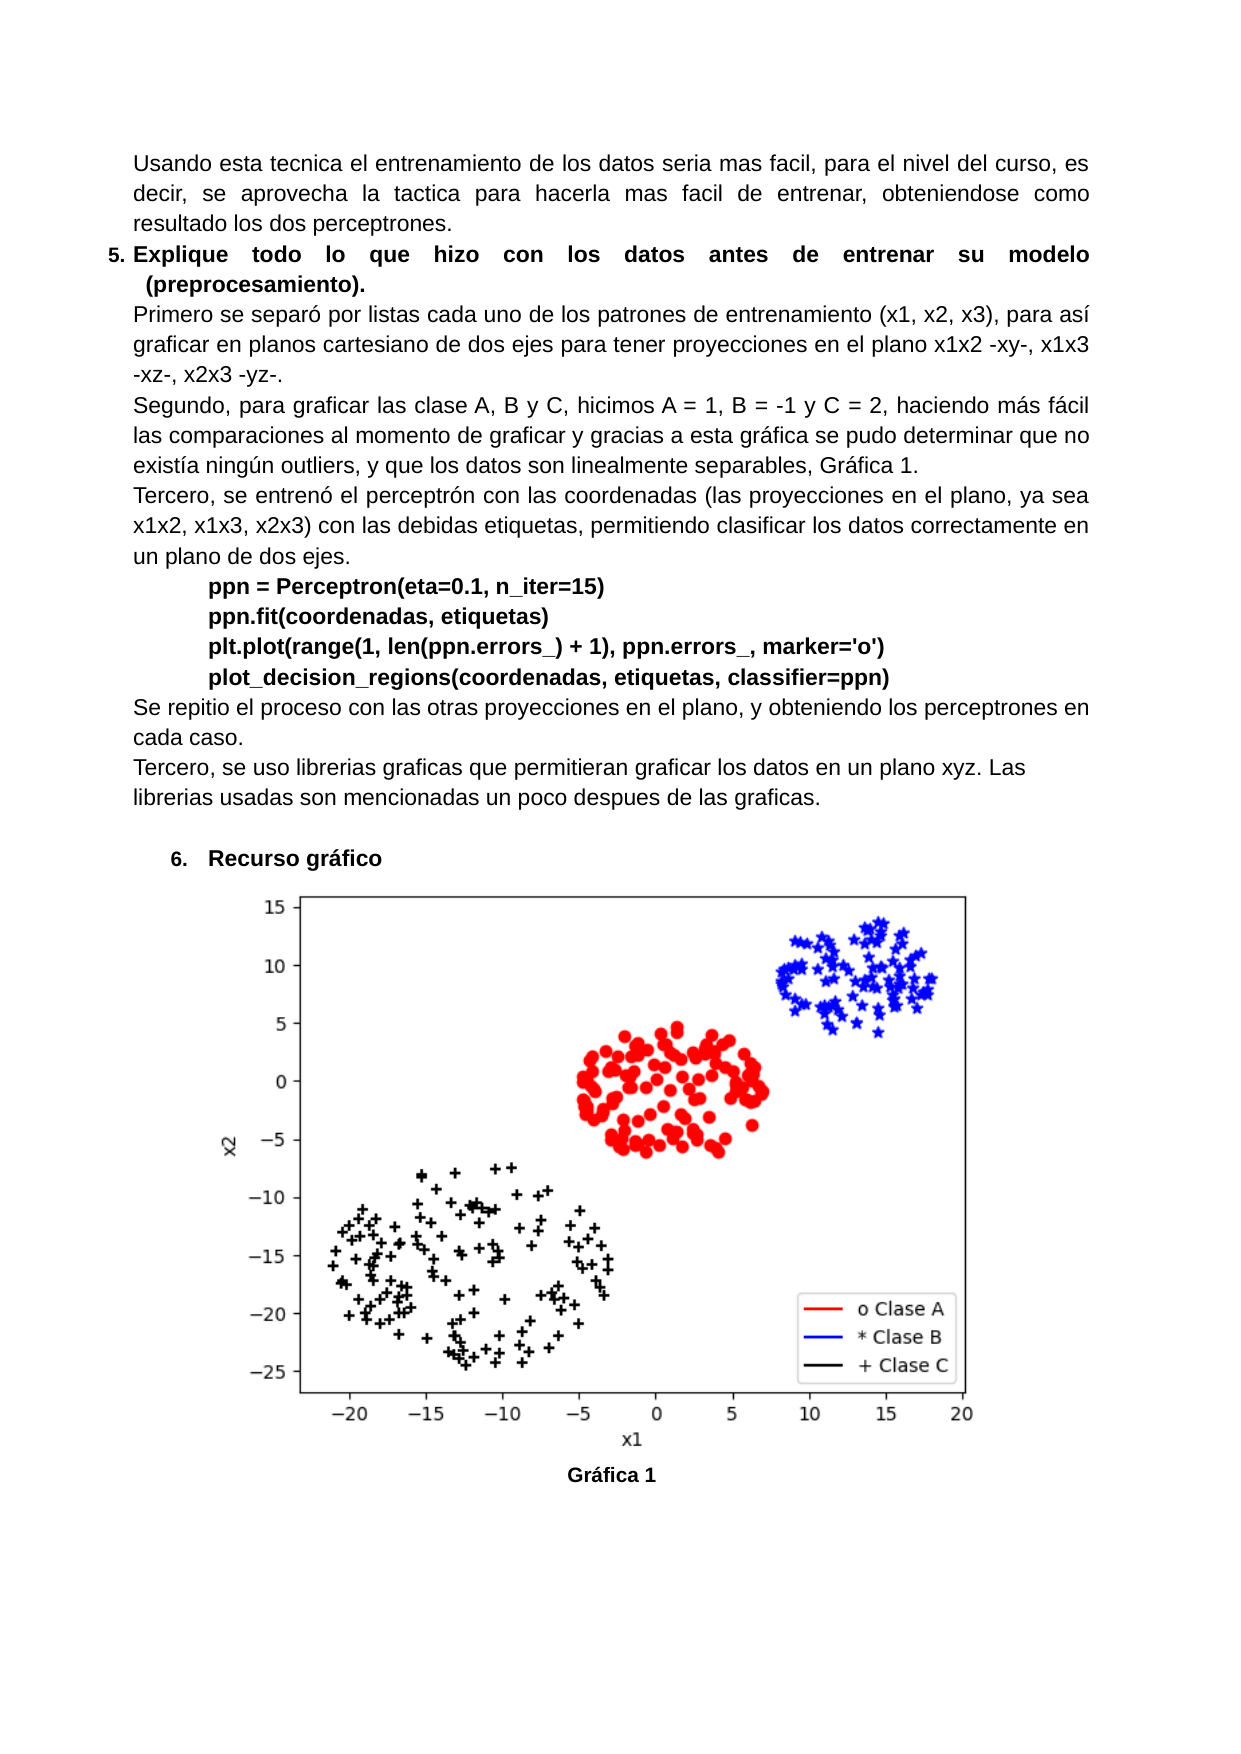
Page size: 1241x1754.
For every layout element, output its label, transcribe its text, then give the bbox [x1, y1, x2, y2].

text Segundo, para graficar las clase A, B y C, hicimos A = 1, B = -1 y C = 2, haciendo más fácil las comparaciones al momento de graficar y gracias a esta gráfica se pudo determinar que no existía ningún outliers, y que los datos son linealmente separables, Gráfica 1. [133, 392, 1090, 478]
text Se repitio el proceso con las otras proyecciones en el plano, y obteniendo los perceptrones en cada caso. [133, 694, 1090, 750]
text plot_decision_regions(coordenadas, etiquetas, classifier=ppn) [208, 663, 1090, 690]
list Explique todo lo que hizo con los datos antes de entrenar su modelo (preprocesamiento). [108, 241, 1090, 297]
text Primero se separó por listas cada uno de los patrones de entrenamiento (x1, x2, x3), para así graficar en planos cartesiano de dos ejes para tener proyecciones en el plano x1x2 -xy-, x1x3 -xz-, x2x3 -yz-. [133, 301, 1090, 388]
text Tercero, se uso librerias graficas que permitieran graficar los datos en un plano xyz. Las librerias usadas son mencionadas un poco despues de las graficas. [133, 754, 1090, 811]
picture [216, 875, 448, 1459]
list Recurso gráfico [170, 845, 1090, 871]
text ppn = Perceptron(eta=0.1, n_iter=15) [208, 573, 1090, 599]
text Usando esta tecnica el entrenamiento de los datos seria mas facil, para el nivel del curso, es decir, se aprovecha la tactica para hacerla mas facil de entrenar, obteniendose como resultado los dos perceptrones. [133, 150, 1090, 237]
text Tercero, se entrenó el perceptrón con las coordenadas (las proyecciones en el plano, ya sea x1x2, x1x3, x2x3) con las debidas etiquetas, permitiendo clasificar los datos correctamente en un plano de dos ejes. [133, 482, 1090, 569]
text plt.plot(range(1, len(ppn.errors_) + 1), ppn.errors_, marker='o') [208, 633, 1090, 660]
text ppn.fit(coordenadas, etiquetas) [208, 603, 1090, 629]
text Gráfica 1 [133, 1462, 1090, 1486]
